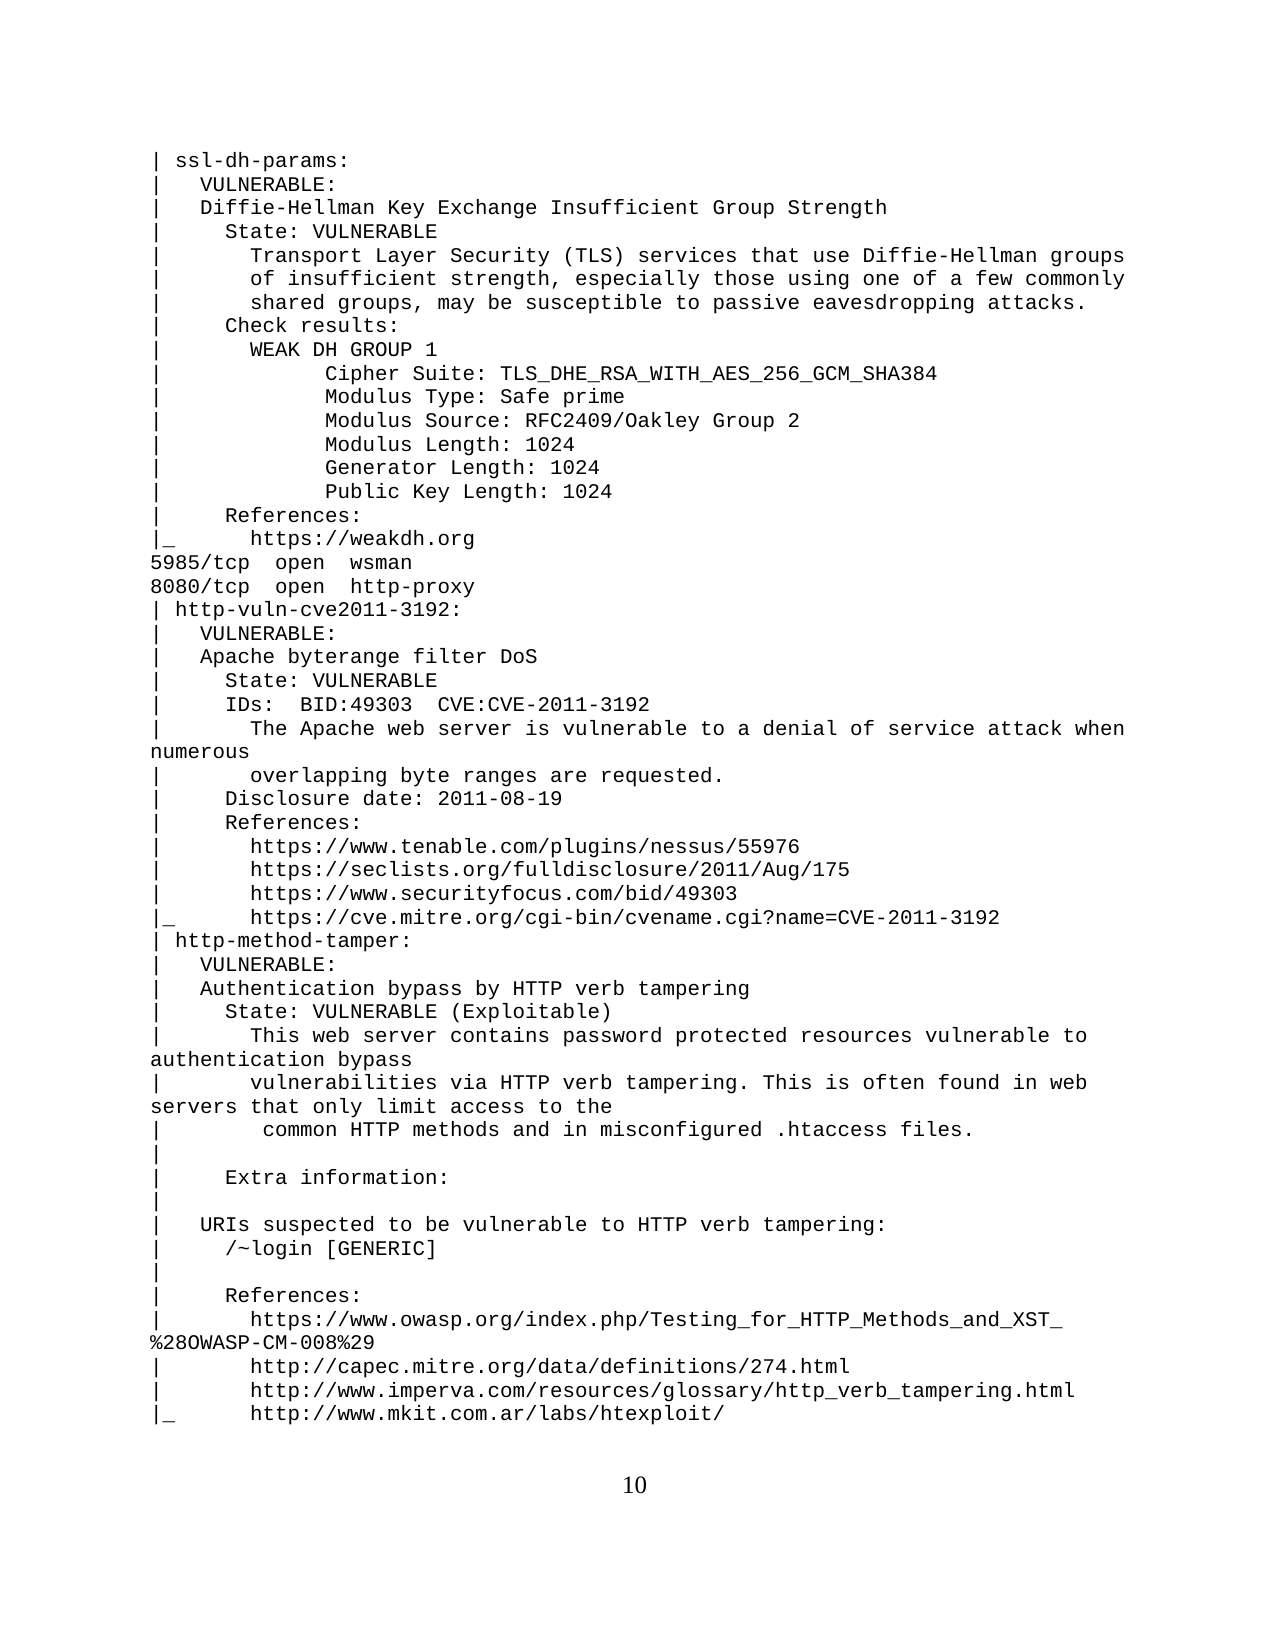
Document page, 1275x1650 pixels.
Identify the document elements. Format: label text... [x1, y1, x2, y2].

text | [150, 1143, 1125, 1167]
text | VULNERABLE: [150, 174, 1125, 197]
text | ssl-dh-params: [150, 150, 1125, 174]
text | http-method-tamper: [150, 930, 1125, 954]
text | VULNERABLE: [150, 623, 1125, 647]
text | https://www.tenable.com/plugins/nessus/55976 [150, 836, 1125, 859]
text | Authentication bypass by HTTP verb tampering [150, 978, 1125, 1001]
text | http-vuln-cve2011-3192: [150, 599, 1125, 623]
text 8080/tcp open http-proxy [150, 576, 1125, 599]
text | https://seclists.org/fulldisclosure/2011/Aug/175 [150, 859, 1125, 883]
text |_ https://weakdh.org [150, 528, 1125, 552]
text | References: [150, 1285, 1125, 1309]
text | Modulus Source: RFC2409/Oakley Group 2 [150, 410, 1125, 434]
text | Apache byterange filter DoS [150, 647, 1125, 670]
text | https://www.owasp.org/index.php/Testing_for_HTTP_Methods_and_XST_%28OWASP-CM-008%29 [150, 1309, 1125, 1356]
text | [150, 1190, 1125, 1214]
text | Modulus Length: 1024 [150, 434, 1125, 457]
text | [150, 1261, 1125, 1285]
text |_ https://cve.mitre.org/cgi-bin/cvename.cgi?name=CVE-2011-3192 [150, 907, 1125, 930]
text | Disclosure date: 2011-08-19 [150, 788, 1125, 812]
text | Cipher Suite: TLS_DHE_RSA_WITH_AES_256_GCM_SHA384 [150, 363, 1125, 386]
text | Modulus Type: Safe prime [150, 386, 1125, 410]
text | Generator Length: 1024 [150, 457, 1125, 481]
text | Check results: [150, 316, 1125, 339]
text | State: VULNERABLE [150, 221, 1125, 244]
text | http://capec.mitre.org/data/definitions/274.html [150, 1356, 1125, 1379]
text | IDs: BID:49303 CVE:CVE-2011-3192 [150, 694, 1125, 717]
text |_ http://www.mkit.com.ar/labs/htexploit/ [150, 1403, 1125, 1427]
text 5985/tcp open wsman [150, 552, 1125, 576]
text | vulnerabilities via HTTP verb tampering. This is often found in web servers that only limit access to the [150, 1072, 1125, 1119]
text | common HTTP methods and in misconfigured .htaccess files. [150, 1119, 1125, 1143]
text | This web server contains password protected resources vulnerable to authentication bypass [150, 1025, 1125, 1072]
text | References: [150, 505, 1125, 528]
text | URIs suspected to be vulnerable to HTTP verb tampering: [150, 1214, 1125, 1238]
text | WEAK DH GROUP 1 [150, 339, 1125, 363]
text | References: [150, 812, 1125, 836]
text | Diffie-Hellman Key Exchange Insufficient Group Strength [150, 197, 1125, 221]
text | overlapping byte ranges are requested. [150, 765, 1125, 788]
text | Public Key Length: 1024 [150, 481, 1125, 505]
text | Transport Layer Security (TLS) services that use Diffie-Hellman groups [150, 244, 1125, 268]
text | The Apache web server is vulnerable to a denial of service attack when numerous [150, 717, 1125, 765]
text | Extra information: [150, 1167, 1125, 1190]
text | /~login [GENERIC] [150, 1238, 1125, 1261]
text | shared groups, may be susceptible to passive eavesdropping attacks. [150, 292, 1125, 316]
text | State: VULNERABLE [150, 670, 1125, 694]
text | State: VULNERABLE (Exploitable) [150, 1001, 1125, 1025]
text | http://www.imperva.com/resources/glossary/http_verb_tampering.html [150, 1379, 1125, 1403]
text | https://www.securityfocus.com/bid/49303 [150, 883, 1125, 907]
text | of insufficient strength, especially those using one of a few commonly [150, 268, 1125, 292]
text | VULNERABLE: [150, 954, 1125, 978]
